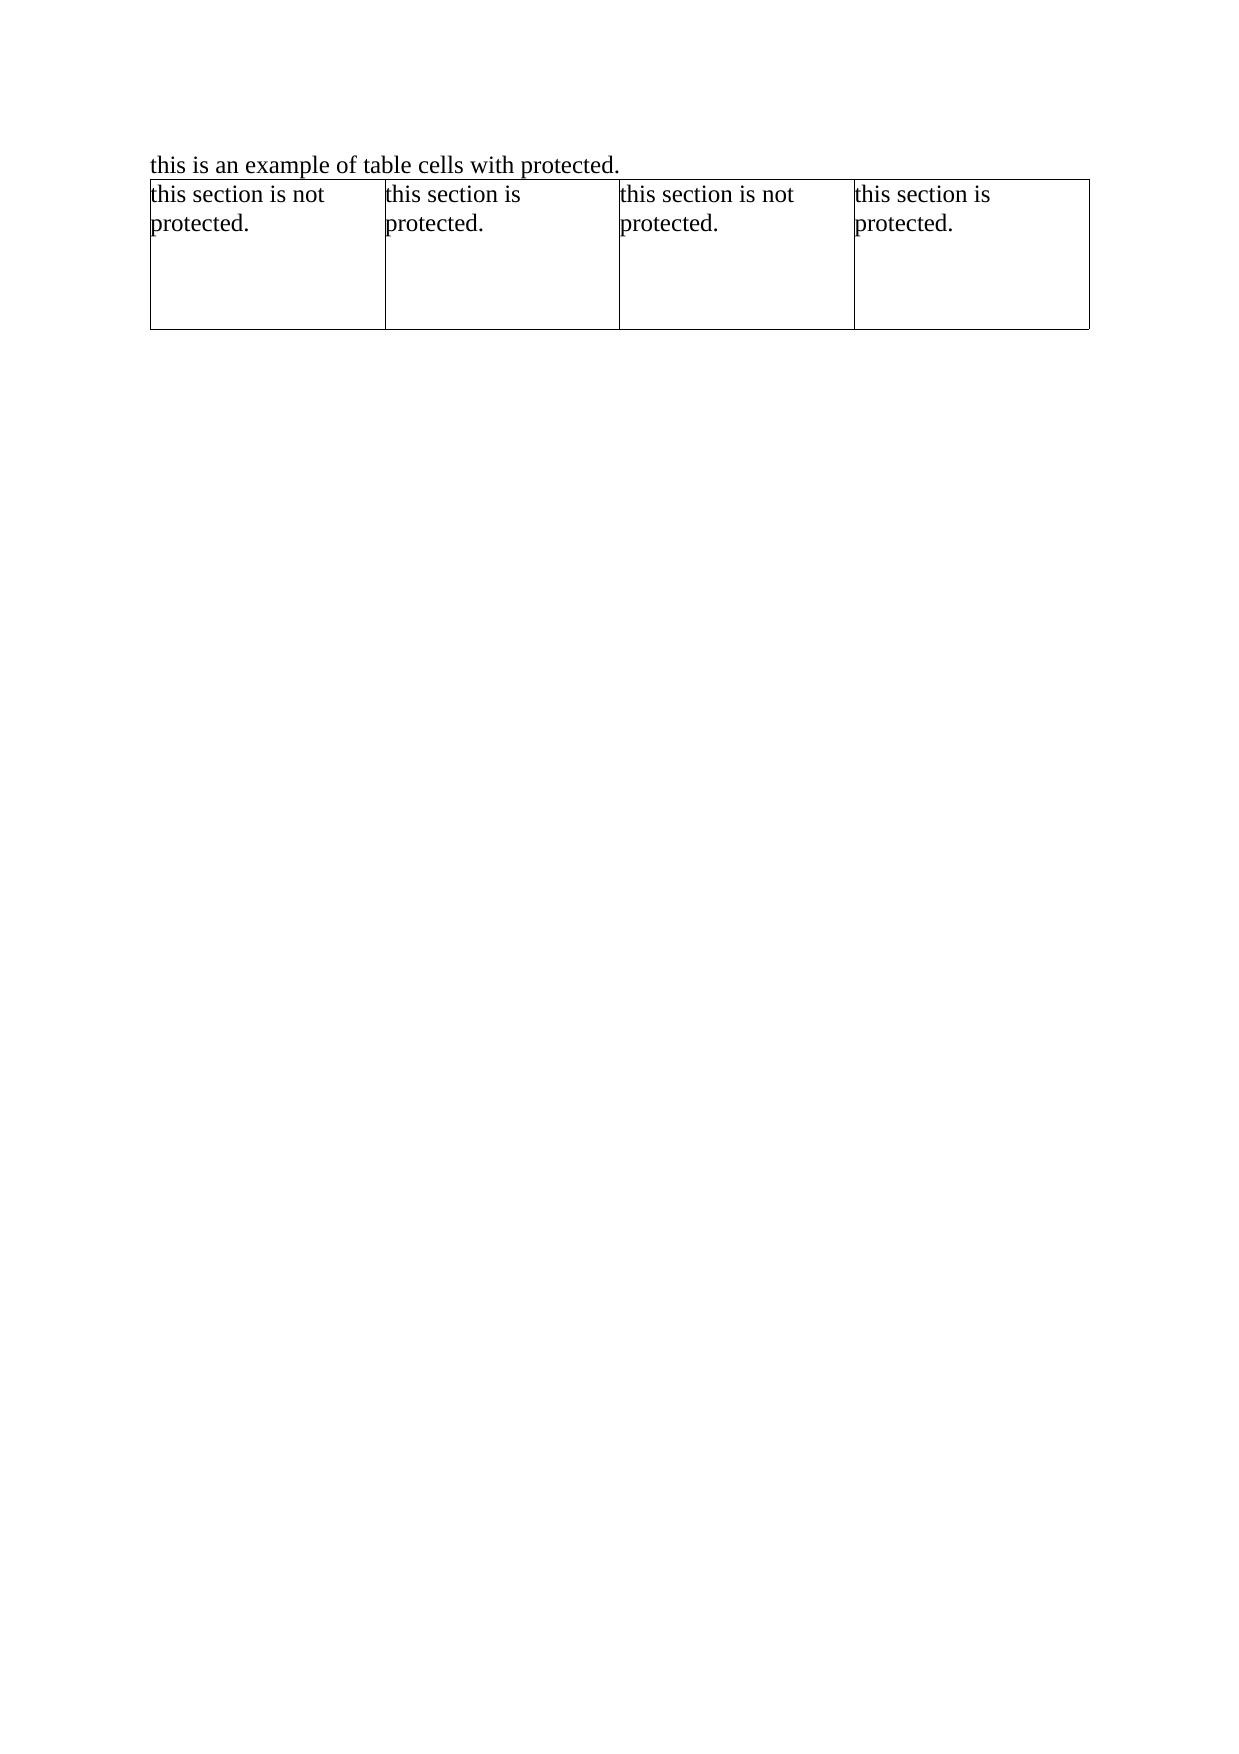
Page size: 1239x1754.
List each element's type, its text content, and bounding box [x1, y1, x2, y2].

table_cell this section is not protected. [151, 480, 385, 629]
table_cell this section is protected. [386, 330, 619, 479]
table_cell this section is not protected. [620, 330, 854, 479]
table_header this section is not protected. [620, 180, 854, 329]
table_cell this section is protected. [855, 330, 1089, 479]
table_cell this section is protected. [855, 480, 1089, 629]
table_cell this section is not protected. [151, 330, 385, 479]
table_header this section is protected. [855, 180, 1089, 329]
table_cell this section is protected. [386, 480, 619, 629]
text this is an example of table cells with protected. [150, 150, 1089, 179]
table_header this section is protected. [386, 180, 619, 329]
table_cell this section is not protected. [620, 480, 854, 629]
table_header this section is not protected. [151, 180, 385, 329]
